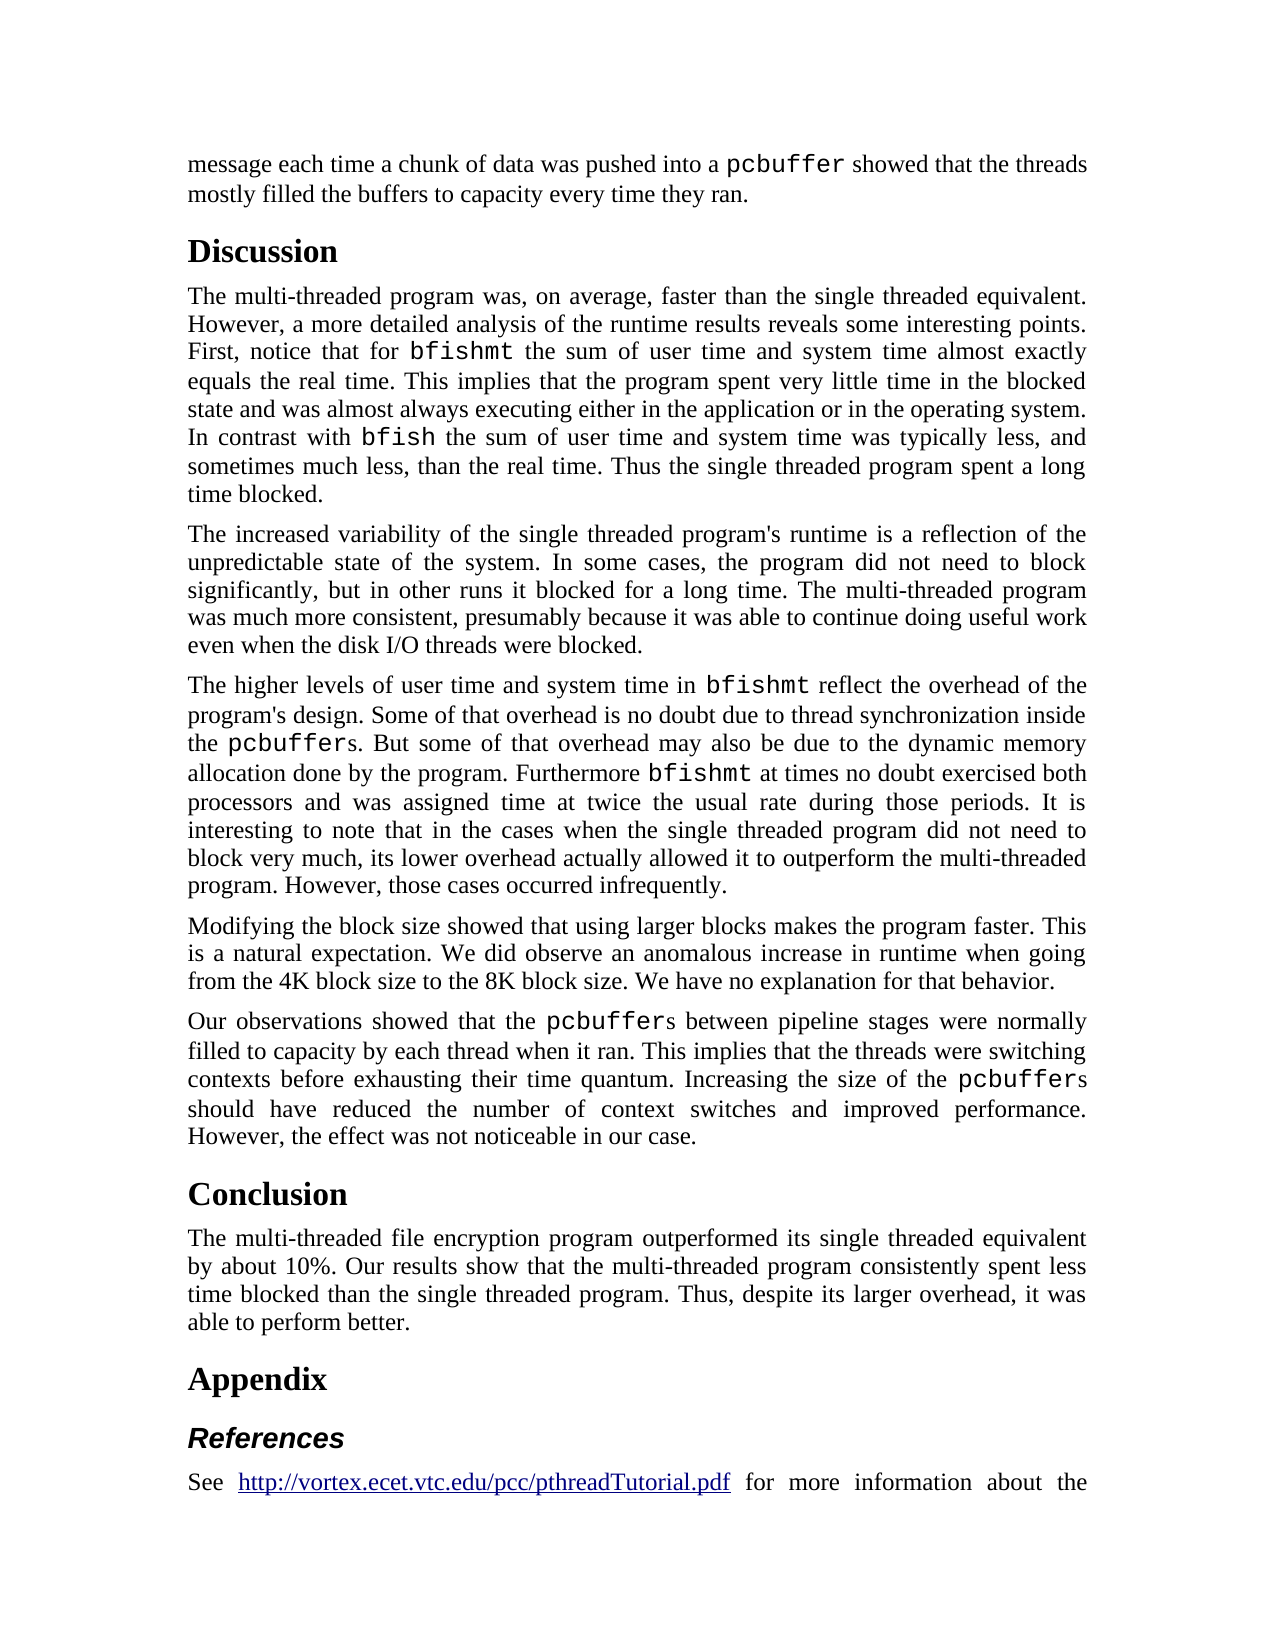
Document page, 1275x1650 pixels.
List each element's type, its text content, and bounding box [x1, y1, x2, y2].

text Our observations showed that the pcbuffers between pipeline stages were normally filled to capacity by each thread when it ran. This implies that the threads were switching contexts before exhausting their time quantum. Increasing the size of the pcbuffers should have reduced the number of context switches and improved performance. However, the effect was not noticeable in our case. [187, 1007, 1087, 1150]
text The multi-threaded program was, on average, faster than the single threaded equivalent. However, a more detailed analysis of the runtime results reveals some interesting points. First, notice that for bfishmt the sum of user time and system time almost exactly equals the real time. This implies that the program spent very little time in the blocked state and was almost always executing either in the application or in the operating system. In contrast with bfish the sum of user time and system time was typically less, and sometimes much less, than the real time. Thus the single threaded program spent a long time blocked. [187, 282, 1087, 508]
text See http://vortex.ecet.vtc.edu/pcc/pthreadTutorial.pdf for more information about the [187, 1468, 1087, 1495]
subtitle Appendix [187, 1360, 1087, 1397]
subtitle Discussion [187, 232, 1087, 269]
subtitle Conclusion [187, 1175, 1087, 1212]
subtitle References [187, 1422, 1087, 1455]
text The increased variability of the single threaded program's runtime is a reflection of the unpredictable state of the system. In some cases, the program did not need to block significantly, but in other runs it blocked for a long time. The multi-threaded program was much more consistent, presumably because it was able to continue doing useful work even when the disk I/O threads were blocked. [187, 520, 1087, 659]
text The higher levels of user time and system time in bfishmt reflect the overhead of the program's design. Some of that overhead is no doubt due to thread synchronization inside the pcbuffers. But some of that overhead may also be due to the dynamic memory allocation done by the program. Furthermore bfishmt at times no doubt exercised both processors and was assigned time at twice the usual rate during those periods. It is interesting to note that in the cases when the single threaded program did not need to block very much, its lower overhead actually allowed it to outperform the multi-threaded program. However, those cases occurred infrequently. [187, 671, 1087, 899]
text Modifying the block size showed that using larger blocks makes the program faster. This is a natural expectation. We did observe an anomalous increase in runtime when going from the 4K block size to the 8K block size. We have no explanation for that behavior. [187, 912, 1087, 995]
text message each time a chunk of data was pushed into a pcbuffer showed that the threads mostly filled the buffers to capacity every time they ran. [187, 150, 1087, 207]
text The multi-threaded file encryption program outperformed its single threaded equivalent by about 10%. Our results show that the multi-threaded program consistently spent less time blocked than the single threaded program. Thus, despite its larger overhead, it was able to perform better. [187, 1224, 1087, 1335]
